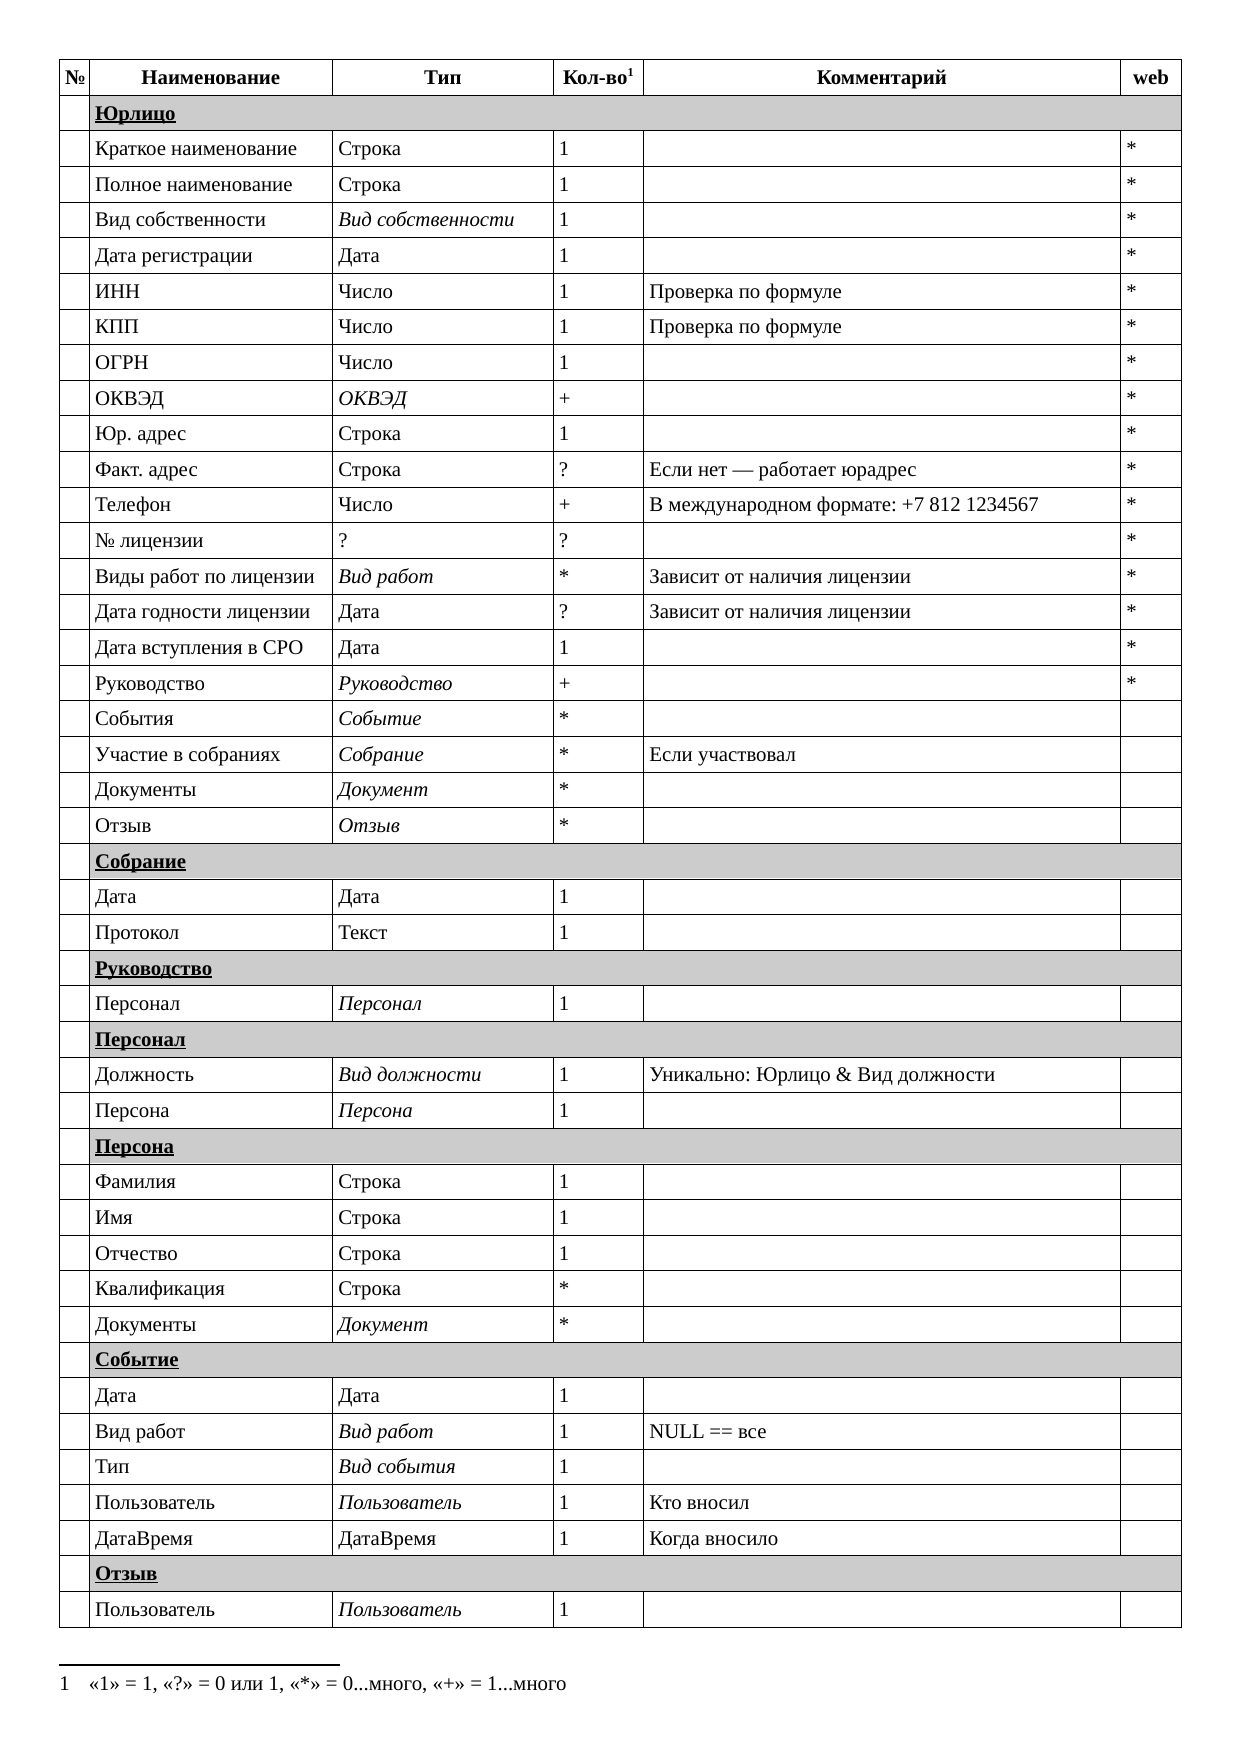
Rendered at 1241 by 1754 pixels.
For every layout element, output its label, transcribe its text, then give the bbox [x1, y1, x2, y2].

table_cell Персонал [333, 986, 553, 1021]
table_cell [644, 808, 1120, 843]
table_cell [1121, 1307, 1181, 1342]
table_cell [60, 1521, 89, 1555]
table_cell [60, 986, 89, 1021]
table_cell Отзыв [333, 808, 553, 843]
table_cell [644, 880, 1120, 914]
table_cell * [1121, 345, 1181, 380]
table_cell Собрание [90, 844, 1181, 878]
table_cell Документы [90, 773, 332, 807]
table_cell * [554, 773, 643, 807]
table_cell * [554, 701, 643, 736]
table_cell КПП [90, 310, 332, 344]
table_cell * [1121, 595, 1181, 629]
table_cell Строка [333, 1236, 553, 1270]
table_cell [644, 1093, 1120, 1128]
table_cell 1 [554, 630, 643, 665]
table_header Тип [333, 60, 553, 95]
table_cell [1121, 1236, 1181, 1270]
table_cell [60, 1485, 89, 1520]
table_cell [644, 345, 1120, 380]
table_header Комментарий [644, 60, 1120, 95]
table_cell ИНН [90, 274, 332, 308]
table_cell + [554, 488, 643, 522]
table_cell Факт. адрес [90, 452, 332, 487]
table_cell [60, 96, 89, 130]
table_cell Протокол [90, 915, 332, 950]
table_cell * [1121, 523, 1181, 558]
table_cell Собрание [333, 737, 553, 772]
table_cell + [554, 666, 643, 700]
table_cell [644, 1450, 1120, 1484]
table_cell Число [333, 310, 553, 344]
table_cell События [90, 701, 332, 736]
table_cell [60, 416, 89, 451]
table_cell Вид события [333, 1450, 553, 1484]
table_cell [1121, 808, 1181, 843]
table_cell Юрлицо [90, 96, 1181, 130]
table_cell [644, 1378, 1120, 1413]
table_cell Кто вносил [644, 1485, 1120, 1520]
table_cell * [554, 1271, 643, 1306]
table_cell [644, 986, 1120, 1021]
table_cell [1121, 1414, 1181, 1448]
table_cell * [1121, 203, 1181, 237]
table_cell Пользователь [333, 1485, 553, 1520]
table_cell 1 [554, 345, 643, 380]
table_cell [1121, 1271, 1181, 1306]
table_cell [1121, 986, 1181, 1021]
table_cell [644, 666, 1120, 700]
table_cell Вид работ [333, 1414, 553, 1448]
table_cell 1 [554, 1521, 643, 1555]
table_cell ДатаВремя [90, 1521, 332, 1555]
table_cell ? [554, 595, 643, 629]
table_cell 1 [554, 1200, 643, 1235]
table_cell [60, 737, 89, 772]
table_cell [644, 1236, 1120, 1270]
table_cell Виды работ по лицензии [90, 559, 332, 593]
table_cell [644, 1307, 1120, 1342]
table_cell Персонал [90, 986, 332, 1021]
table_cell В международном формате: +7 812 1234567 [644, 488, 1120, 522]
table_cell [1121, 1165, 1181, 1199]
table_cell [60, 131, 89, 166]
table_header Кол-во [554, 60, 643, 95]
table_cell [1121, 1485, 1181, 1520]
table_cell Проверка по формуле [644, 310, 1120, 344]
table_cell Строка [333, 131, 553, 166]
table_cell Дата [90, 1378, 332, 1413]
table_cell Дата [333, 595, 553, 629]
table_cell 1 [554, 1236, 643, 1270]
table_cell [60, 773, 89, 807]
table_cell Телефон [90, 488, 332, 522]
table_cell 1 [554, 131, 643, 166]
table_cell Краткое наименование [90, 131, 332, 166]
table_cell 1 [554, 1165, 643, 1199]
table_cell [60, 274, 89, 308]
table_cell [1121, 737, 1181, 772]
table_cell [1121, 1378, 1181, 1413]
table_cell [1121, 1093, 1181, 1128]
table_cell [1121, 1058, 1181, 1092]
table_cell Дата [333, 1378, 553, 1413]
table_cell Руководство [333, 666, 553, 700]
table_cell Вид работ [90, 1414, 332, 1448]
table_cell [644, 915, 1120, 950]
table_cell Квалификация [90, 1271, 332, 1306]
table_cell Документ [333, 1307, 553, 1342]
table_cell 1 [554, 1485, 643, 1520]
table_cell [60, 808, 89, 843]
table_cell Дата [333, 880, 553, 914]
table_cell Пользователь [333, 1592, 553, 1627]
table_cell * [1121, 131, 1181, 166]
table_cell 1 [554, 1378, 643, 1413]
table_cell [60, 345, 89, 380]
table_cell [60, 203, 89, 237]
table_cell Когда вносило [644, 1521, 1120, 1555]
table_cell 1 [554, 880, 643, 914]
table_cell [60, 488, 89, 522]
table_cell ? [554, 523, 643, 558]
table_cell * [1121, 310, 1181, 344]
table_cell Персона [333, 1093, 553, 1128]
table_cell [644, 701, 1120, 736]
table_cell ? [333, 523, 553, 558]
table_cell Персона [90, 1093, 332, 1128]
table_cell Строка [333, 1165, 553, 1199]
table_cell [60, 951, 89, 985]
table_cell Событие [90, 1343, 1181, 1377]
table_cell Отзыв [90, 808, 332, 843]
table_cell [644, 1271, 1120, 1306]
table_cell Строка [333, 416, 553, 451]
table_cell * [1121, 559, 1181, 593]
table_cell 1 [554, 1414, 643, 1448]
table_cell Должность [90, 1058, 332, 1092]
table_cell [644, 167, 1120, 202]
table_cell Вид собственности [333, 203, 553, 237]
table_cell Пользователь [90, 1592, 332, 1627]
table_cell 1 [554, 203, 643, 237]
table_cell * [1121, 167, 1181, 202]
table_cell [60, 1058, 89, 1092]
table_cell * [1121, 238, 1181, 273]
table_cell 1 [554, 1450, 643, 1484]
table_cell [644, 131, 1120, 166]
table_cell [644, 238, 1120, 273]
table_cell NULL == все [644, 1414, 1120, 1448]
table_cell [60, 1129, 89, 1163]
table_cell [1121, 915, 1181, 950]
table_cell [644, 1592, 1120, 1627]
table_cell [60, 238, 89, 273]
table_cell [60, 1378, 89, 1413]
table_cell Дата [333, 238, 553, 273]
table_cell [644, 381, 1120, 415]
table_cell [644, 416, 1120, 451]
table_header № [60, 60, 89, 95]
table_cell Документы [90, 1307, 332, 1342]
table_header web [1121, 60, 1181, 95]
table_cell ОКВЭД [90, 381, 332, 415]
table_cell 1 [554, 1093, 643, 1128]
table_cell ОГРН [90, 345, 332, 380]
table_cell Зависит от наличия лицензии [644, 559, 1120, 593]
table_cell [60, 1556, 89, 1591]
table_cell Дата вступления в СРО [90, 630, 332, 665]
table_cell Зависит от наличия лицензии [644, 595, 1120, 629]
table_cell [60, 1165, 89, 1199]
table_cell [644, 773, 1120, 807]
table_cell [1121, 1521, 1181, 1555]
table_cell [60, 701, 89, 736]
table_cell Пользователь [90, 1485, 332, 1520]
table_cell Руководство [90, 666, 332, 700]
table_cell 1 [554, 416, 643, 451]
table_cell Вид должности [333, 1058, 553, 1092]
table_cell ? [554, 452, 643, 487]
table_cell Если нет — работает юрадрес [644, 452, 1120, 487]
table_cell Событие [333, 701, 553, 736]
table_cell [60, 167, 89, 202]
table_cell [60, 595, 89, 629]
table_cell 1 [554, 1058, 643, 1092]
table_cell Дата регистрации [90, 238, 332, 273]
table_cell [60, 880, 89, 914]
table_cell [1121, 880, 1181, 914]
table_cell [60, 1022, 89, 1057]
table_cell [60, 666, 89, 700]
table_cell 1 [554, 274, 643, 308]
table_cell Документ [333, 773, 553, 807]
table_cell Фамилия [90, 1165, 332, 1199]
table_cell Число [333, 488, 553, 522]
table_cell [60, 1343, 89, 1377]
table_cell [60, 381, 89, 415]
table_cell Число [333, 274, 553, 308]
table_cell [60, 559, 89, 593]
table_cell * [1121, 274, 1181, 308]
table_cell * [1121, 381, 1181, 415]
table_cell [60, 1200, 89, 1235]
table_cell [644, 523, 1120, 558]
table_cell Если участвовал [644, 737, 1120, 772]
table_cell Строка [333, 1200, 553, 1235]
table_cell Руководство [90, 951, 1181, 985]
table_cell 1 [554, 167, 643, 202]
table_cell Уникально: Юрлицо & Вид должности [644, 1058, 1120, 1092]
table_cell [60, 452, 89, 487]
table_cell [60, 1414, 89, 1448]
table_header Наименование [90, 60, 332, 95]
table_cell ДатаВремя [333, 1521, 553, 1555]
table_cell Число [333, 345, 553, 380]
table_cell [60, 915, 89, 950]
table_cell Дата годности лицензии [90, 595, 332, 629]
table_cell Персона [90, 1129, 1181, 1163]
table_cell [60, 1450, 89, 1484]
table_cell Имя [90, 1200, 332, 1235]
table_cell [644, 1165, 1120, 1199]
table_cell Полное наименование [90, 167, 332, 202]
table_cell [60, 1236, 89, 1270]
table_cell Тип [90, 1450, 332, 1484]
table_cell * [1121, 416, 1181, 451]
table_cell * [554, 1307, 643, 1342]
table_cell Дата [333, 630, 553, 665]
table_cell * [554, 737, 643, 772]
table_cell Персонал [90, 1022, 1181, 1057]
table_cell [60, 1093, 89, 1128]
table_cell № лицензии [90, 523, 332, 558]
table_cell [1121, 1592, 1181, 1627]
table_cell [60, 1307, 89, 1342]
table_cell [1121, 701, 1181, 736]
table_cell Текст [333, 915, 553, 950]
table_cell * [554, 559, 643, 593]
table_cell Юр. адрес [90, 416, 332, 451]
table_cell 1 [554, 986, 643, 1021]
table_cell [60, 1271, 89, 1306]
table_cell Дата [90, 880, 332, 914]
table_cell [60, 523, 89, 558]
table_cell Строка [333, 452, 553, 487]
table_cell Отчество [90, 1236, 332, 1270]
table_cell [644, 1200, 1120, 1235]
table_cell * [1121, 488, 1181, 522]
table_cell Строка [333, 167, 553, 202]
table_cell [644, 630, 1120, 665]
table_cell * [1121, 452, 1181, 487]
table_cell * [1121, 630, 1181, 665]
table_cell + [554, 381, 643, 415]
table_cell Проверка по формуле [644, 274, 1120, 308]
table_cell 1 [554, 1592, 643, 1627]
table_cell * [554, 808, 643, 843]
table_cell Вид собственности [90, 203, 332, 237]
table_cell [60, 630, 89, 665]
table_cell ОКВЭД [333, 381, 553, 415]
table_cell Вид работ [333, 559, 553, 593]
table_cell [1121, 1450, 1181, 1484]
table_cell 1 [554, 310, 643, 344]
table_cell [60, 1592, 89, 1627]
table_cell Строка [333, 1271, 553, 1306]
table_cell 1 [554, 915, 643, 950]
table_cell * [1121, 666, 1181, 700]
table_cell [644, 203, 1120, 237]
table_cell Отзыв [90, 1556, 1181, 1591]
table_cell [1121, 773, 1181, 807]
table_cell 1 [554, 238, 643, 273]
table_cell Участие в собраниях [90, 737, 332, 772]
table_cell [60, 844, 89, 878]
table_cell [60, 310, 89, 344]
table_cell [1121, 1200, 1181, 1235]
